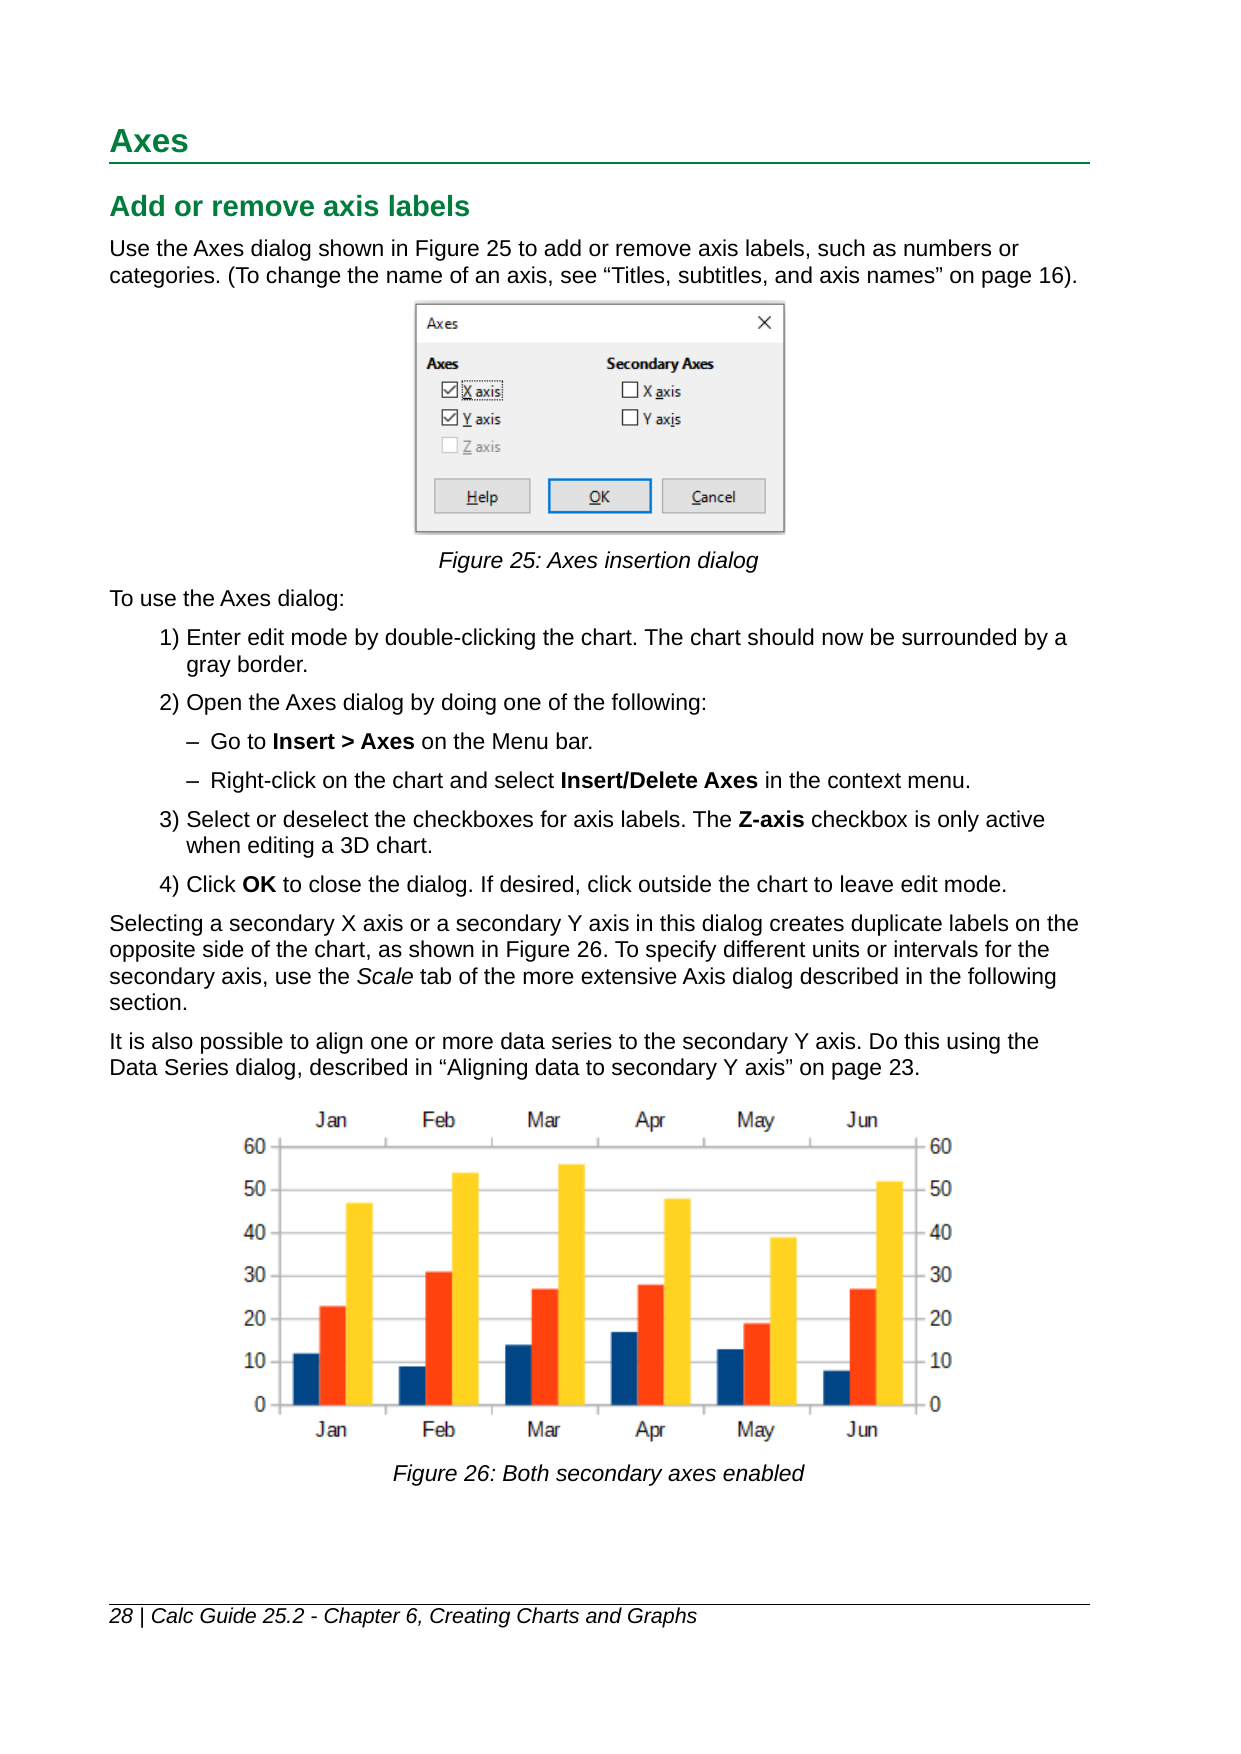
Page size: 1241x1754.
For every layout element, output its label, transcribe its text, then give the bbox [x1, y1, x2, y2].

text Use the Axes dialog shown in Figure 25 to add or remove axis labels, such as numbers or categories. (To change the name of an axis, see “Titles, subtitles, and axis names” on page 16). [109, 235, 1090, 288]
list Select or deselect the checkboxes for axis labels. The Z-axis checkbox is only active when editing a 3D chart. [186, 806, 1090, 859]
picture [233, 1093, 966, 1448]
list Go to Insert > Axes on the Menu bar. [186, 728, 1090, 754]
subtitle Add or remove axis labels [109, 189, 1090, 223]
text It is also possible to align one or more data series to the secondary Y axis. Do this using the Data Series dialog, described in “Aligning data to secondary Y axis” on page 23. [109, 1028, 1090, 1081]
list Enter edit mode by double-clicking the chart. The chart should now be surrounded by a gray border. [186, 624, 1090, 677]
text Figure 26: Both secondary axes enabled [234, 1460, 965, 1487]
list Right-click on the chart and select Insert/Delete Axes in the context menu. [186, 767, 1090, 793]
text Selecting a secondary X axis or a secondary Y axis in this dialog creates duplicate labels on the opposite side of the chart, as shown in Figure 26. To specify different units or intervals for the secondary axis, use the Scale tab of the more extensive Axis dialog described in the following section. [109, 910, 1090, 1015]
text Figure 25: Axes insertion dialog [413, 547, 786, 573]
list To use the Axes dialog: [109, 585, 1090, 612]
list Open the Axes dialog by doing one of the following: [186, 689, 1090, 716]
list Click OK to close the dialog. If desired, click outside the chart to leave edit mode. [186, 871, 1090, 897]
subtitle Axes [109, 121, 1090, 162]
picture [413, 300, 786, 535]
